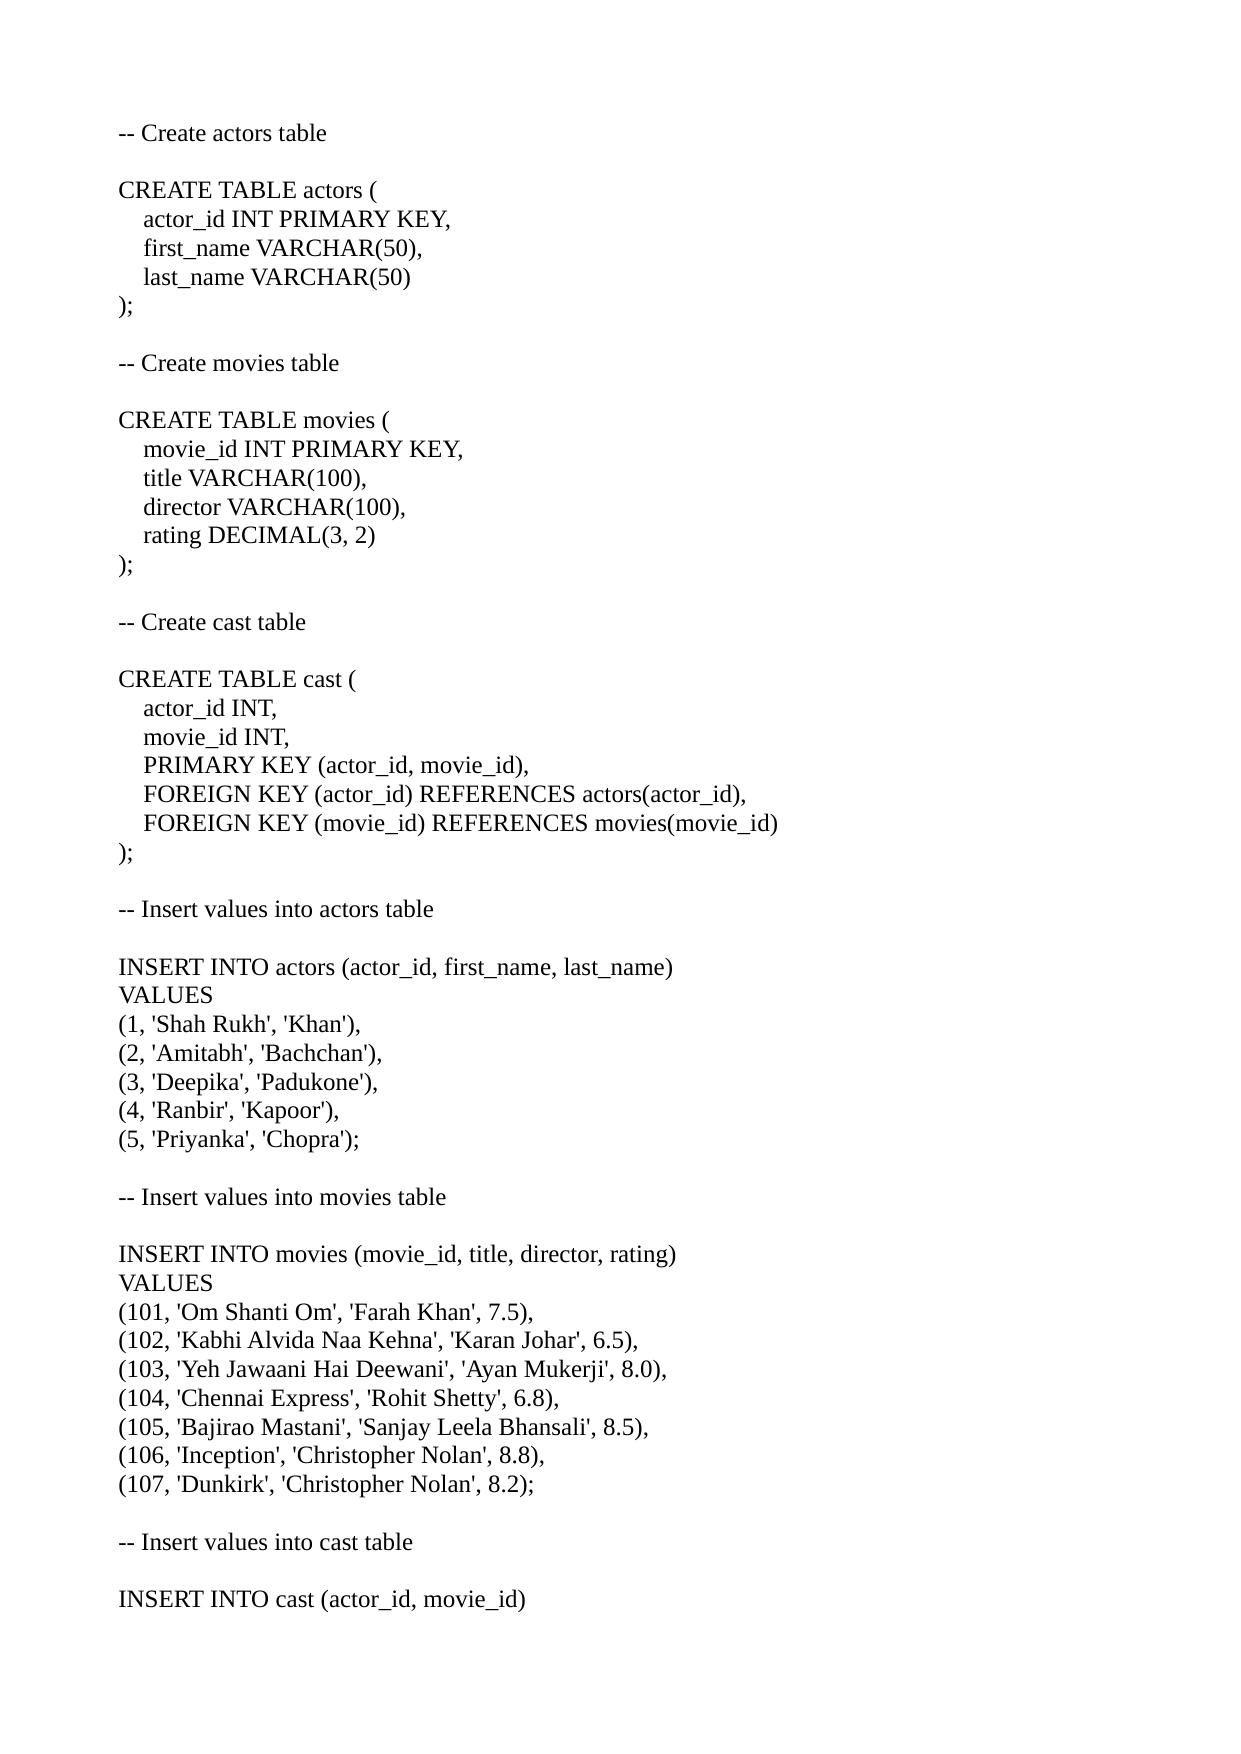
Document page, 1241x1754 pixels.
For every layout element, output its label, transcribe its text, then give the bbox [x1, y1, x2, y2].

text -- Create actors table [118, 118, 1122, 147]
text (3, 'Deepika', 'Padukone'), [118, 1067, 1122, 1096]
text VALUES [118, 981, 1122, 1009]
text movie_id INT, [118, 722, 1122, 751]
text (4, 'Ranbir', 'Kapoor'), [118, 1096, 1122, 1124]
text (104, 'Chennai Express', 'Rohit Shetty', 6.8), [118, 1383, 1122, 1412]
text INSERT INTO cast (actor_id, movie_id) [118, 1584, 1122, 1613]
text ); [118, 549, 1122, 578]
text (2, 'Amitabh', 'Bachchan'), [118, 1038, 1122, 1067]
text (107, 'Dunkirk', 'Christopher Nolan', 8.2); [118, 1469, 1122, 1498]
text ); [118, 837, 1122, 866]
text ); [118, 291, 1122, 319]
text -- Insert values into actors table [118, 894, 1122, 923]
text -- Insert values into cast table [118, 1527, 1122, 1556]
text VALUES [118, 1268, 1122, 1297]
text (101, 'Om Shanti Om', 'Farah Khan', 7.5), [118, 1297, 1122, 1326]
text CREATE TABLE movies ( [118, 406, 1122, 434]
text rating DECIMAL(3, 2) [118, 521, 1122, 549]
text CREATE TABLE cast ( [118, 664, 1122, 693]
text FOREIGN KEY (actor_id) REFERENCES actors(actor_id), [118, 779, 1122, 808]
text INSERT INTO actors (actor_id, first_name, last_name) [118, 952, 1122, 981]
text (1, 'Shah Rukh', 'Khan'), [118, 1009, 1122, 1038]
text (102, 'Kabhi Alvida Naa Kehna', 'Karan Johar', 6.5), [118, 1326, 1122, 1354]
text (5, 'Priyanka', 'Chopra'); [118, 1124, 1122, 1153]
text -- Insert values into movies table [118, 1182, 1122, 1211]
text actor_id INT, [118, 693, 1122, 722]
text first_name VARCHAR(50), [118, 233, 1122, 262]
text director VARCHAR(100), [118, 492, 1122, 521]
text actor_id INT PRIMARY KEY, [118, 204, 1122, 233]
text last_name VARCHAR(50) [118, 262, 1122, 291]
text (105, 'Bajirao Mastani', 'Sanjay Leela Bhansali', 8.5), [118, 1412, 1122, 1441]
text (106, 'Inception', 'Christopher Nolan', 8.8), [118, 1441, 1122, 1469]
text PRIMARY KEY (actor_id, movie_id), [118, 751, 1122, 779]
text (103, 'Yeh Jawaani Hai Deewani', 'Ayan Mukerji', 8.0), [118, 1354, 1122, 1383]
text movie_id INT PRIMARY KEY, [118, 434, 1122, 463]
text INSERT INTO movies (movie_id, title, director, rating) [118, 1239, 1122, 1268]
text CREATE TABLE actors ( [118, 176, 1122, 204]
text FOREIGN KEY (movie_id) REFERENCES movies(movie_id) [118, 808, 1122, 837]
text -- Create cast table [118, 607, 1122, 636]
text title VARCHAR(100), [118, 463, 1122, 492]
text -- Create movies table [118, 348, 1122, 377]
